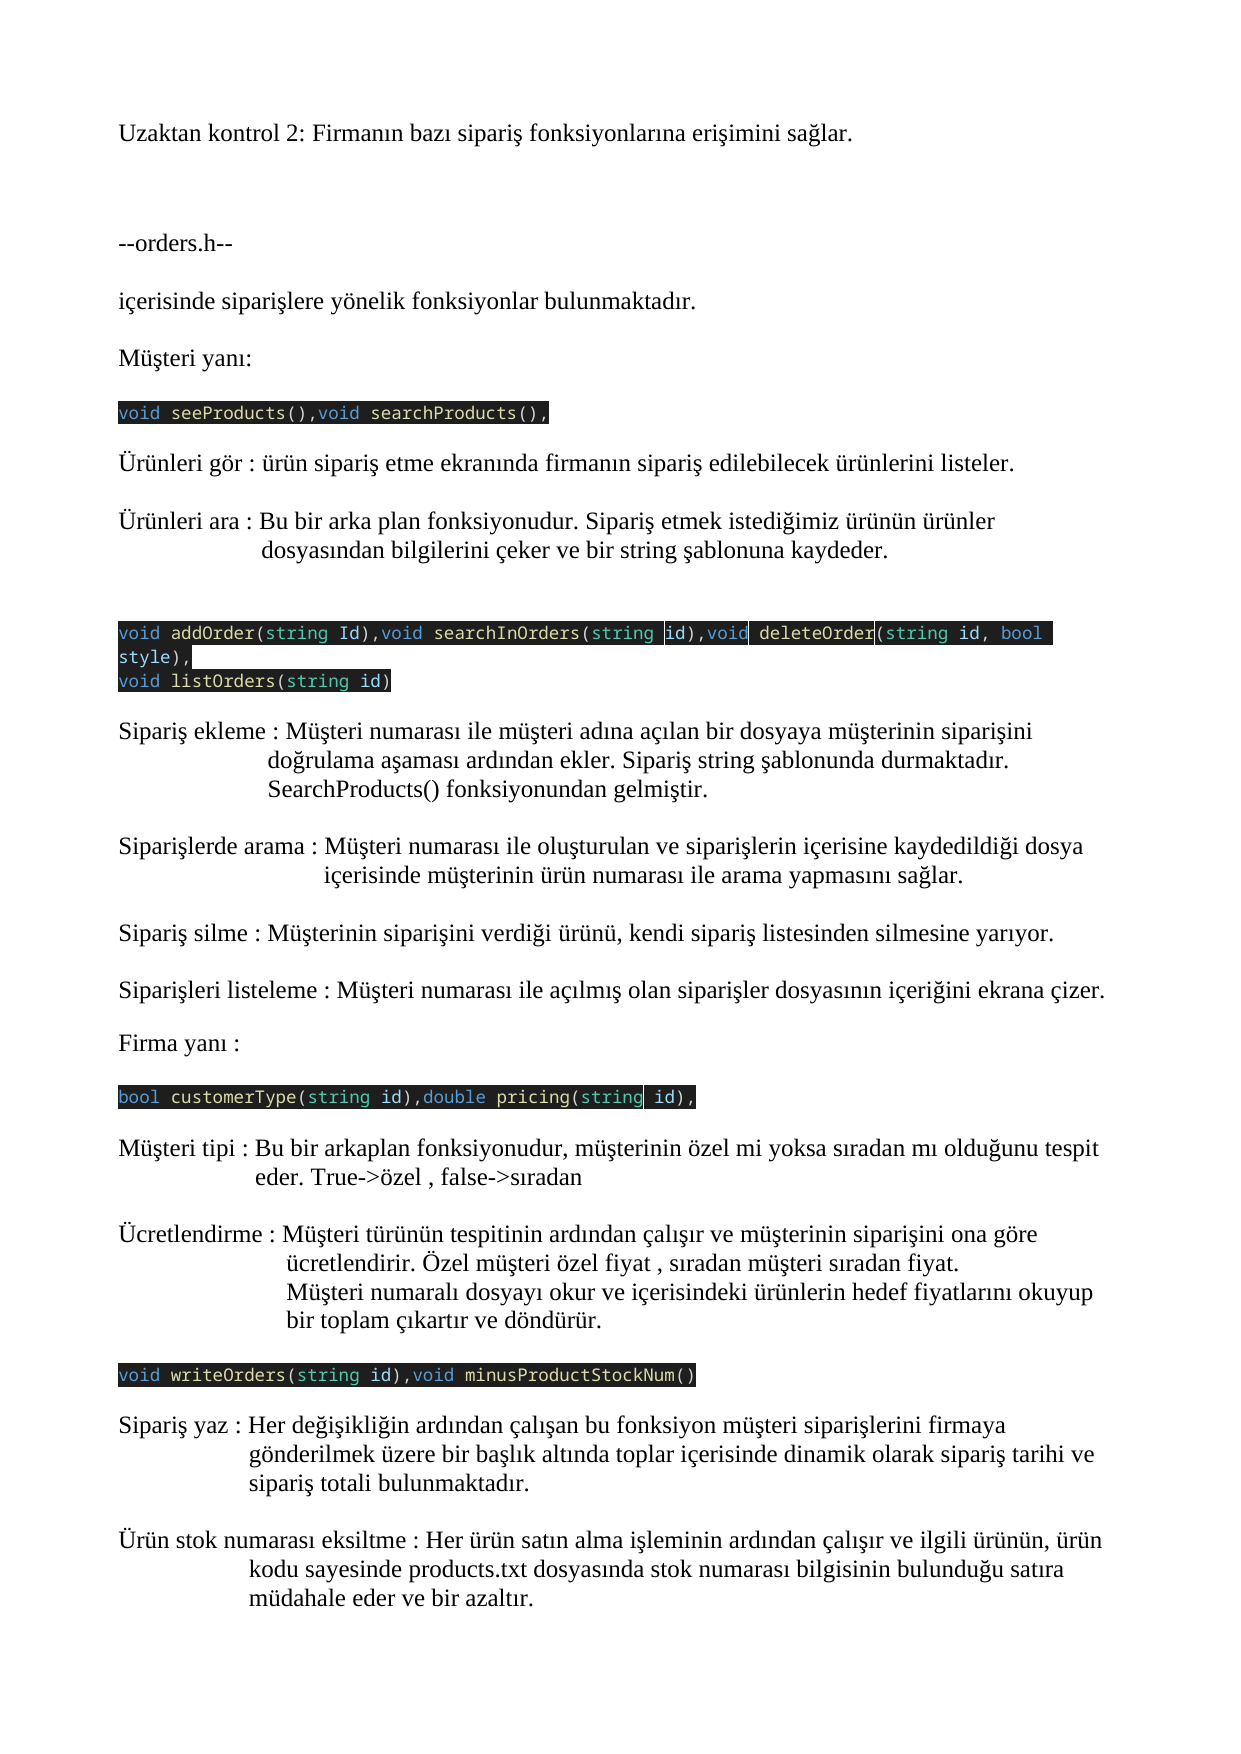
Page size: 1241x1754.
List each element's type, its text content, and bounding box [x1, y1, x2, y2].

text --orders.h-- [118, 228, 1122, 257]
text içerisinde siparişlere yönelik fonksiyonlar bulunmaktadır. [118, 286, 1122, 314]
text Müşteri tipi : Bu bir arkaplan fonksiyonudur, müşterinin özel mi yoksa sıradan mı olduğunu tespit eder. True->özel , false->sıradan [118, 1133, 1122, 1190]
text Müşteri yanı: [118, 343, 1122, 372]
text Ürünleri gör : ürün sipariş etme ekranında firmanın sipariş edilebilecek ürünlerini listeler. [118, 448, 1122, 477]
text Sipariş silme : Müşterinin siparişini verdiği ürünü, kendi sipariş listesinden silmesine yarıyor. [118, 918, 1122, 946]
text Firma yanı : [118, 1028, 1122, 1056]
text Ücretlendirme : Müşteri türünün tespitinin ardından çalışır ve müşterinin siparişini ona göre ücretlendirir. Özel müşteri özel fiyat , sıradan müşteri sıradan fiyat. [118, 1219, 1122, 1277]
text void addOrder(string Id),void searchInOrders(string id),void deleteOrder(string id, bool style), [118, 621, 1122, 669]
text Ürünleri ara : Bu bir arka plan fonksiyonudur. Sipariş etmek istediğimiz ürünün ürünler dosyasından bilgilerini çeker ve bir string şablonuna kaydeder. [118, 506, 1122, 563]
text bool customerType(string id),double pricing(string id), [118, 1085, 1122, 1109]
text void listOrders(string id) [118, 669, 1122, 692]
text Uzaktan kontrol 2: Firmanın bazı sipariş fonksiyonlarına erişimini sağlar. [118, 118, 1122, 147]
text Sipariş yaz : Her değişikliğin ardından çalışan bu fonksiyon müşteri siparişlerini firmaya gönderilmek üzere bir başlık altında toplar içerisinde dinamik olarak sipariş tarihi ve sipariş totali bulunmaktadır. [118, 1411, 1122, 1497]
text void writeOrders(string id),void minusProductStockNum() [118, 1363, 1122, 1387]
text Siparişlerde arama : Müşteri numarası ile oluşturulan ve siparişlerin içerisine kaydedildiği dosya içerisinde müşterinin ürün numarası ile arama yapmasını sağlar. [118, 831, 1122, 889]
text Ürün stok numarası eksiltme : Her ürün satın alma işleminin ardından çalışır ve ilgili ürünün, ürün kodu sayesinde products.txt dosyasında stok numarası bilgisinin bulunduğu satıra müdahale eder ve bir azaltır. [118, 1526, 1122, 1612]
text SearchProducts() fonksiyonundan gelmiştir. [118, 774, 1122, 803]
text Siparişleri listeleme : Müşteri numarası ile açılmış olan siparişler dosyasının içeriğini ekrana çizer. [118, 975, 1122, 1004]
text Sipariş ekleme : Müşteri numarası ile müşteri adına açılan bir dosyaya müşterinin siparişini doğrulama aşaması ardından ekler. Sipariş string şablonunda durmaktadır. [118, 716, 1122, 774]
text Müşteri numaralı dosyayı okur ve içerisindeki ürünlerin hedef fiyatlarını okuyup bir toplam çıkartır ve döndürür. [118, 1277, 1122, 1334]
text void seeProducts(),void searchProducts(), [118, 401, 1122, 424]
